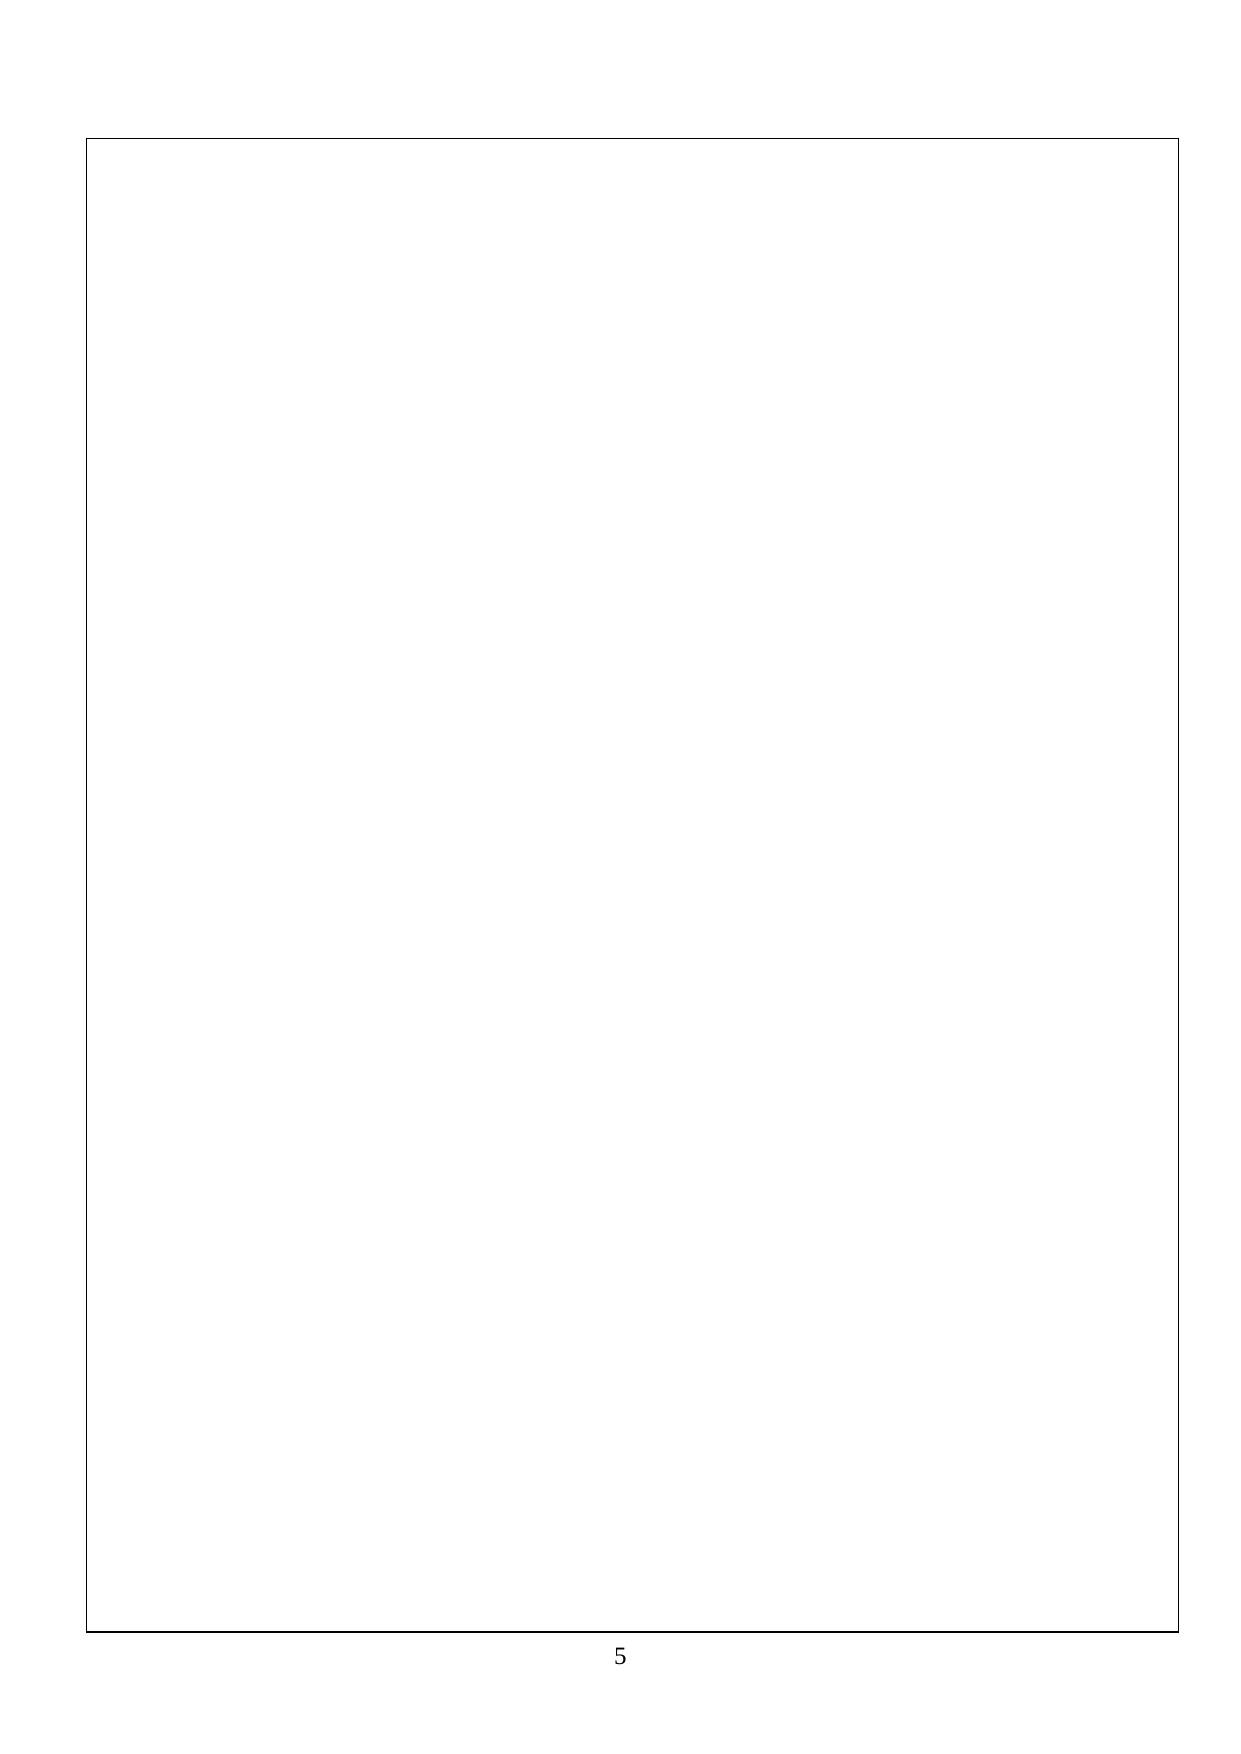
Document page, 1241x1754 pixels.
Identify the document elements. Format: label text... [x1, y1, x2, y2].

table_header [87, 139, 1178, 1631]
text 4 [75, 1632, 1165, 1670]
